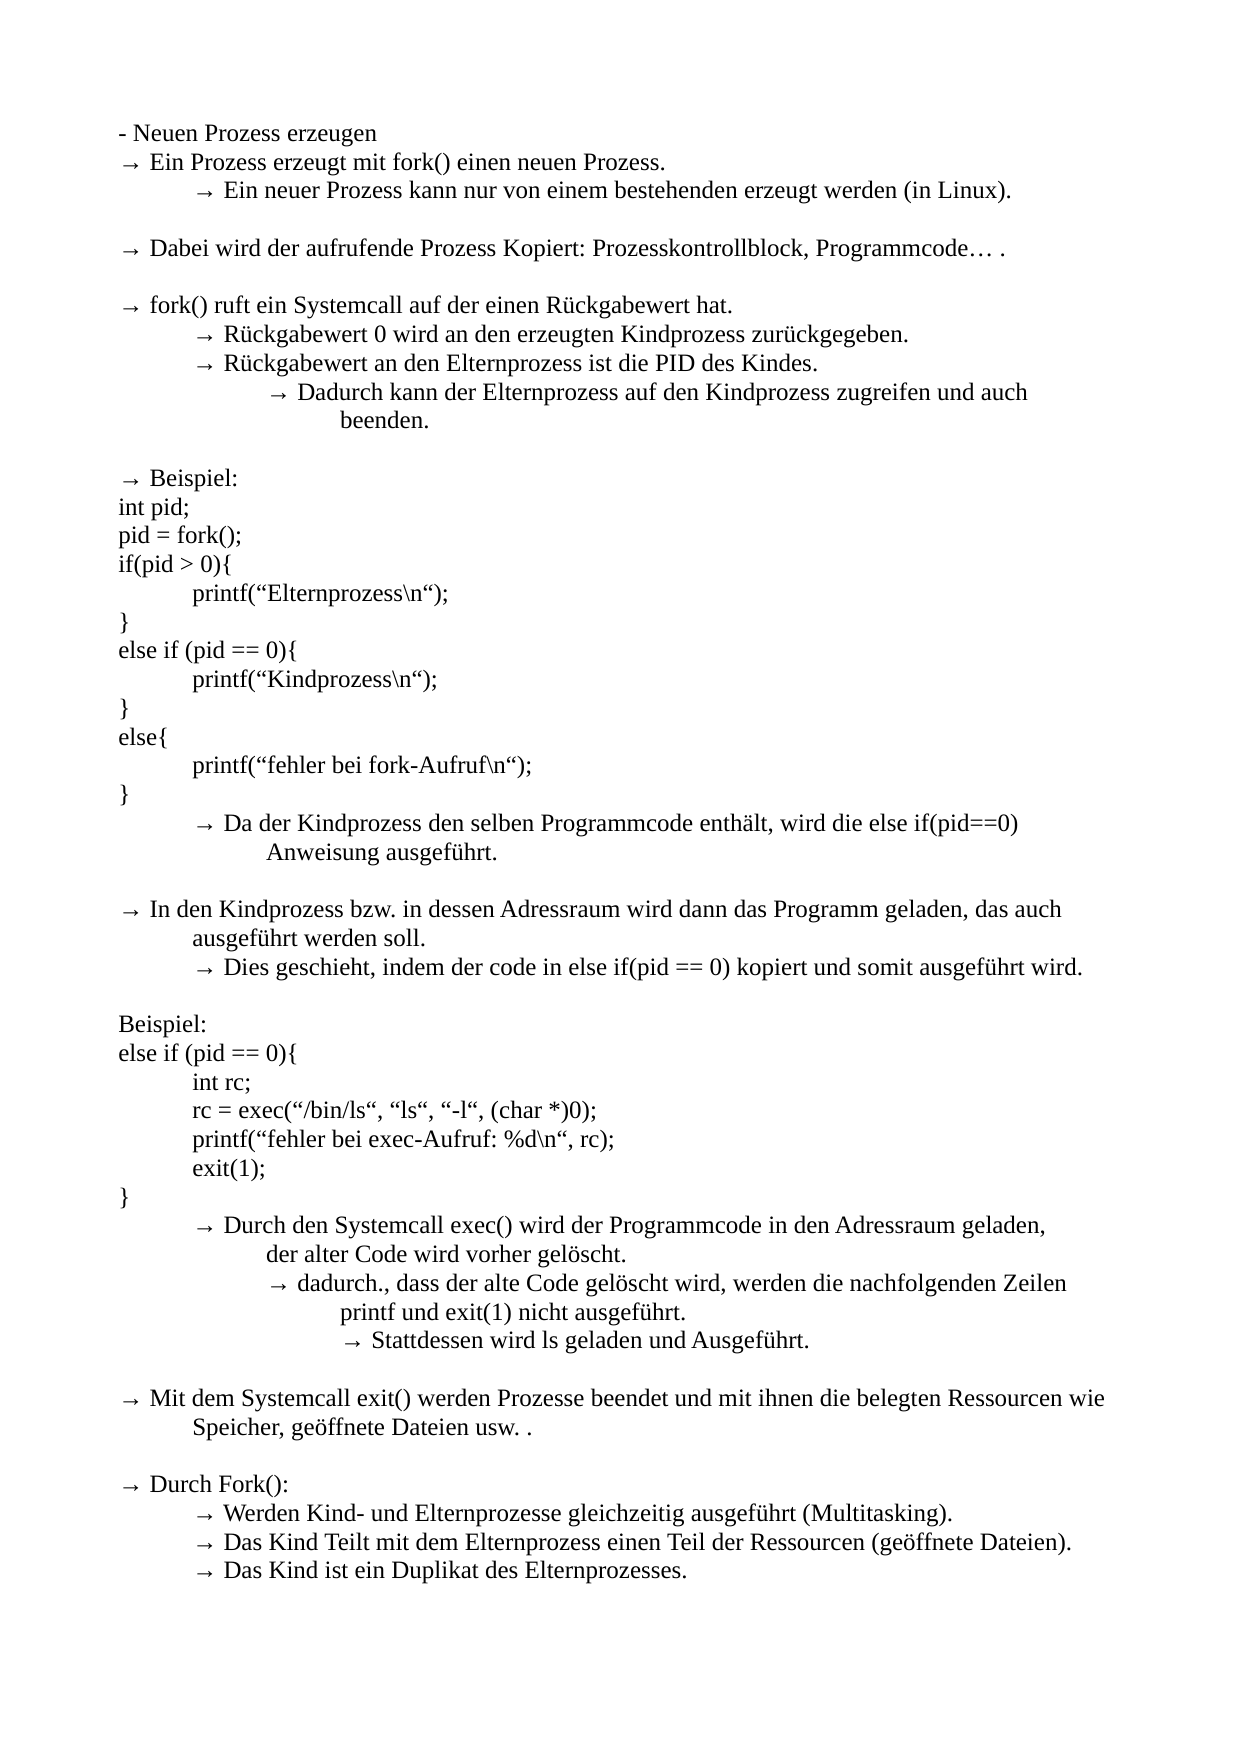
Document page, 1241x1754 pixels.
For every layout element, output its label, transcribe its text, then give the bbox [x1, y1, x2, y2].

text → Werden Kind- und Elternprozesse gleichzeitig ausgeführt (Multitasking). [118, 1498, 1122, 1527]
text int rc; [118, 1067, 1122, 1096]
text Anweisung ausgeführt. [118, 837, 1122, 866]
text → Rückgabewert 0 wird an den erzeugten Kindprozess zurückgegeben. [118, 319, 1122, 348]
text printf(“fehler bei fork-Aufruf\n“); [118, 751, 1122, 779]
text rc = exec(“/bin/ls“, “ls“, “-l“, (char *)0); [118, 1096, 1122, 1124]
text } [118, 779, 1122, 808]
text printf(“fehler bei exec-Aufruf: %d\n“, rc); [118, 1124, 1122, 1153]
text → dadurch., dass der alte Code gelöscht wird, werden die nachfolgenden Zeilen [118, 1268, 1122, 1297]
text printf(“Kindprozess\n“); [118, 664, 1122, 693]
text → Rückgabewert an den Elternprozess ist die PID des Kindes. [118, 348, 1122, 377]
text → Mit dem Systemcall exit() werden Prozesse beendet und mit ihnen die belegten Ressourcen wie [118, 1383, 1122, 1412]
text int pid; [118, 492, 1122, 521]
text Beispiel: [118, 1009, 1122, 1038]
text printf(“Elternprozess\n“); [118, 578, 1122, 607]
text → Stattdessen wird ls geladen und Ausgeführt. [118, 1326, 1122, 1354]
text → Dabei wird der aufrufende Prozess Kopiert: Prozesskontrollblock, Programmcode… . [118, 233, 1122, 262]
text → Durch den Systemcall exec() wird der Programmcode in den Adressraum geladen, [118, 1211, 1122, 1239]
text } [118, 1182, 1122, 1211]
text → Dies geschieht, indem der code in else if(pid == 0) kopiert und somit ausgeführt wird. [118, 952, 1122, 981]
text - Neuen Prozess erzeugen [118, 118, 1122, 147]
text else{ [118, 722, 1122, 751]
text → Beispiel: [118, 463, 1122, 492]
text der alter Code wird vorher gelöscht. [118, 1239, 1122, 1268]
text → Ein neuer Prozess kann nur von einem bestehenden erzeugt werden (in Linux). [118, 176, 1122, 204]
text else if (pid == 0){ [118, 1038, 1122, 1067]
text printf und exit(1) nicht ausgeführt. [118, 1297, 1122, 1326]
text } [118, 693, 1122, 722]
text else if (pid == 0){ [118, 636, 1122, 664]
text → Ein Prozess erzeugt mit fork() einen neuen Prozess. [118, 147, 1122, 176]
text → Durch Fork(): [118, 1469, 1122, 1498]
text } [118, 607, 1122, 636]
text → Da der Kindprozess den selben Programmcode enthält, wird die else if(pid==0) [118, 808, 1122, 837]
text ausgeführt werden soll. [118, 923, 1122, 952]
text → In den Kindprozess bzw. in dessen Adressraum wird dann das Programm geladen, das auch [118, 894, 1122, 923]
text → fork() ruft ein Systemcall auf der einen Rückgabewert hat. [118, 291, 1122, 319]
text → Das Kind Teilt mit dem Elternprozess einen Teil der Ressourcen (geöffnete Dateien). [118, 1527, 1122, 1556]
text Speicher, geöffnete Dateien usw. . [118, 1412, 1122, 1441]
text exit(1); [118, 1153, 1122, 1182]
text pid = fork(); [118, 521, 1122, 549]
text → Dadurch kann der Elternprozess auf den Kindprozess zugreifen und auch beenden. [118, 377, 1122, 434]
text if(pid > 0){ [118, 549, 1122, 578]
text → Das Kind ist ein Duplikat des Elternprozesses. [118, 1556, 1122, 1584]
